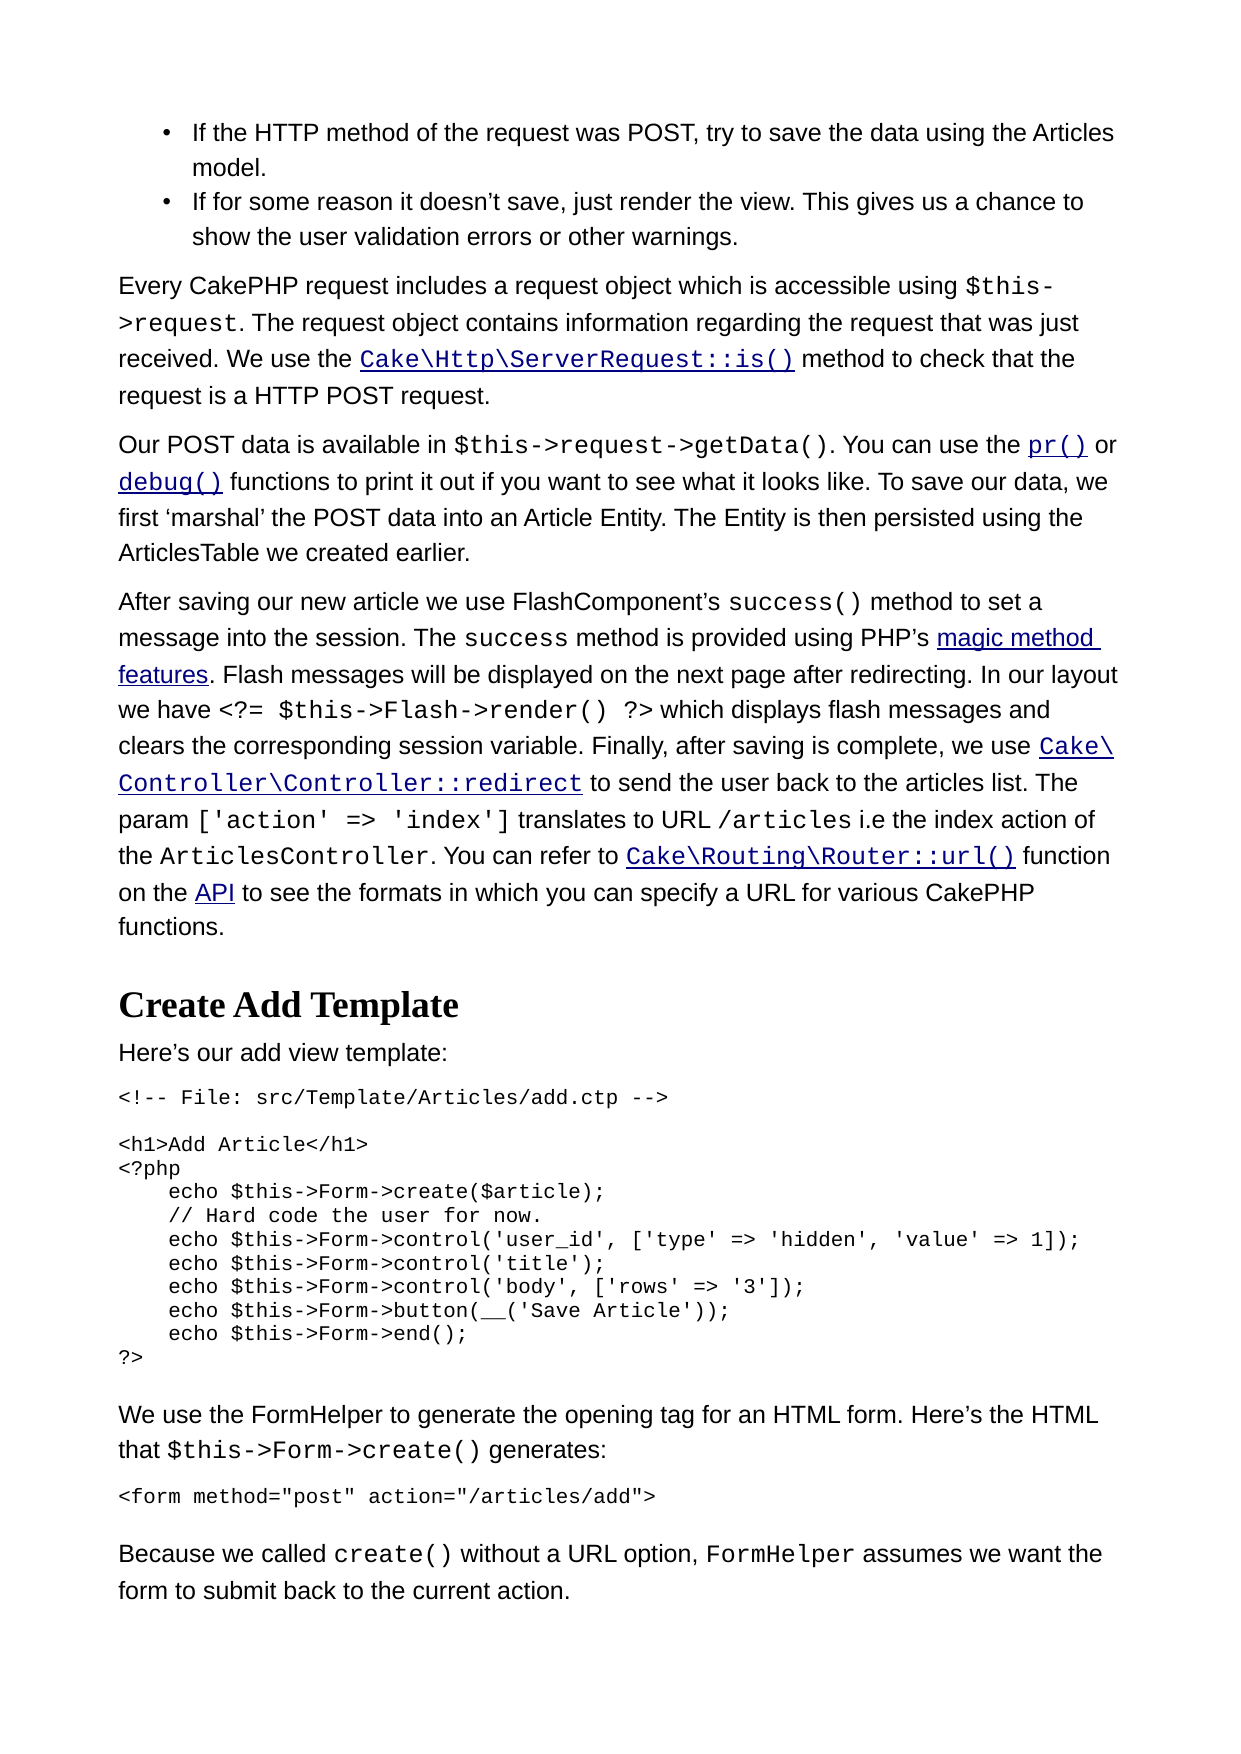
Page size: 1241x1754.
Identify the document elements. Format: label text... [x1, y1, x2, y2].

text <h1>Add Article</h1> [118, 1134, 1122, 1158]
text Here’s our add view template: [118, 1038, 1122, 1067]
text echo $this->Form->end(); [118, 1323, 1122, 1347]
text Because we called create() without a URL option, FormHelper assumes we want the form to submit back to the current action. [118, 1539, 1122, 1605]
text ?> [118, 1347, 1122, 1371]
text echo $this->Form->control('body', ['rows' => '3']); [118, 1276, 1122, 1300]
text echo $this->Form->create($article); [118, 1182, 1122, 1205]
text echo $this->Form->control('title'); [118, 1252, 1122, 1276]
list If the HTTP method of the request was POST, try to save the data using the Articles model. [162, 118, 1122, 181]
text <?php [118, 1158, 1122, 1182]
text <form method="post" action="/articles/add"> [118, 1486, 1122, 1510]
text We use the FormHelper to generate the opening tag for an HTML form. Here’s the HTML that $this->Form->create() generates: [118, 1400, 1122, 1466]
text Our POST data is available in $this->request->getData(). You can use the pr() or debug() functions to print it out if you want to see what it looks like. To save our data, we first ‘marshal’ the POST data into an Article Entity. The Entity is then persisted using the ArticlesTable we created earlier. [118, 430, 1122, 566]
list If for some reason it doesn’t save, just render the view. This gives us a chance to show the user validation errors or other warnings. [162, 187, 1122, 251]
text After saving our new article we use FlashComponent’s success() method to set a message into the session. The success method is provided using PHP’s magic method features. Flash messages will be displayed on the next page after redirecting. In our layout we have <?= $this->Flash->render() ?> which displays flash messages and clears the corresponding session variable. Finally, after saving is complete, we use Cake\Controller\Controller::redirect to send the user back to the articles list. The param ['action' => 'index'] translates to URL /articles i.e the index action of the ArticlesController. You can refer to Cake\Routing\Router::url() function on the API to see the formats in which you can specify a URL for various CakePHP functions. [118, 587, 1122, 941]
text // Hard code the user for now. [118, 1205, 1122, 1229]
text echo $this->Form->control('user_id', ['type' => 'hidden', 'value' => 1]); [118, 1229, 1122, 1252]
text Every CakePHP request includes a request object which is accessible using $this->request. The request object contains information regarding the request that was just received. We use the Cake\Http\ServerRequest::is() method to check that the request is a HTTP POST request. [118, 271, 1122, 409]
text echo $this->Form->button(__('Save Article')); [118, 1300, 1122, 1323]
text <!-- File: src/Template/Articles/add.ctp --> [118, 1087, 1122, 1111]
subtitle Create Add Template [118, 982, 1122, 1025]
